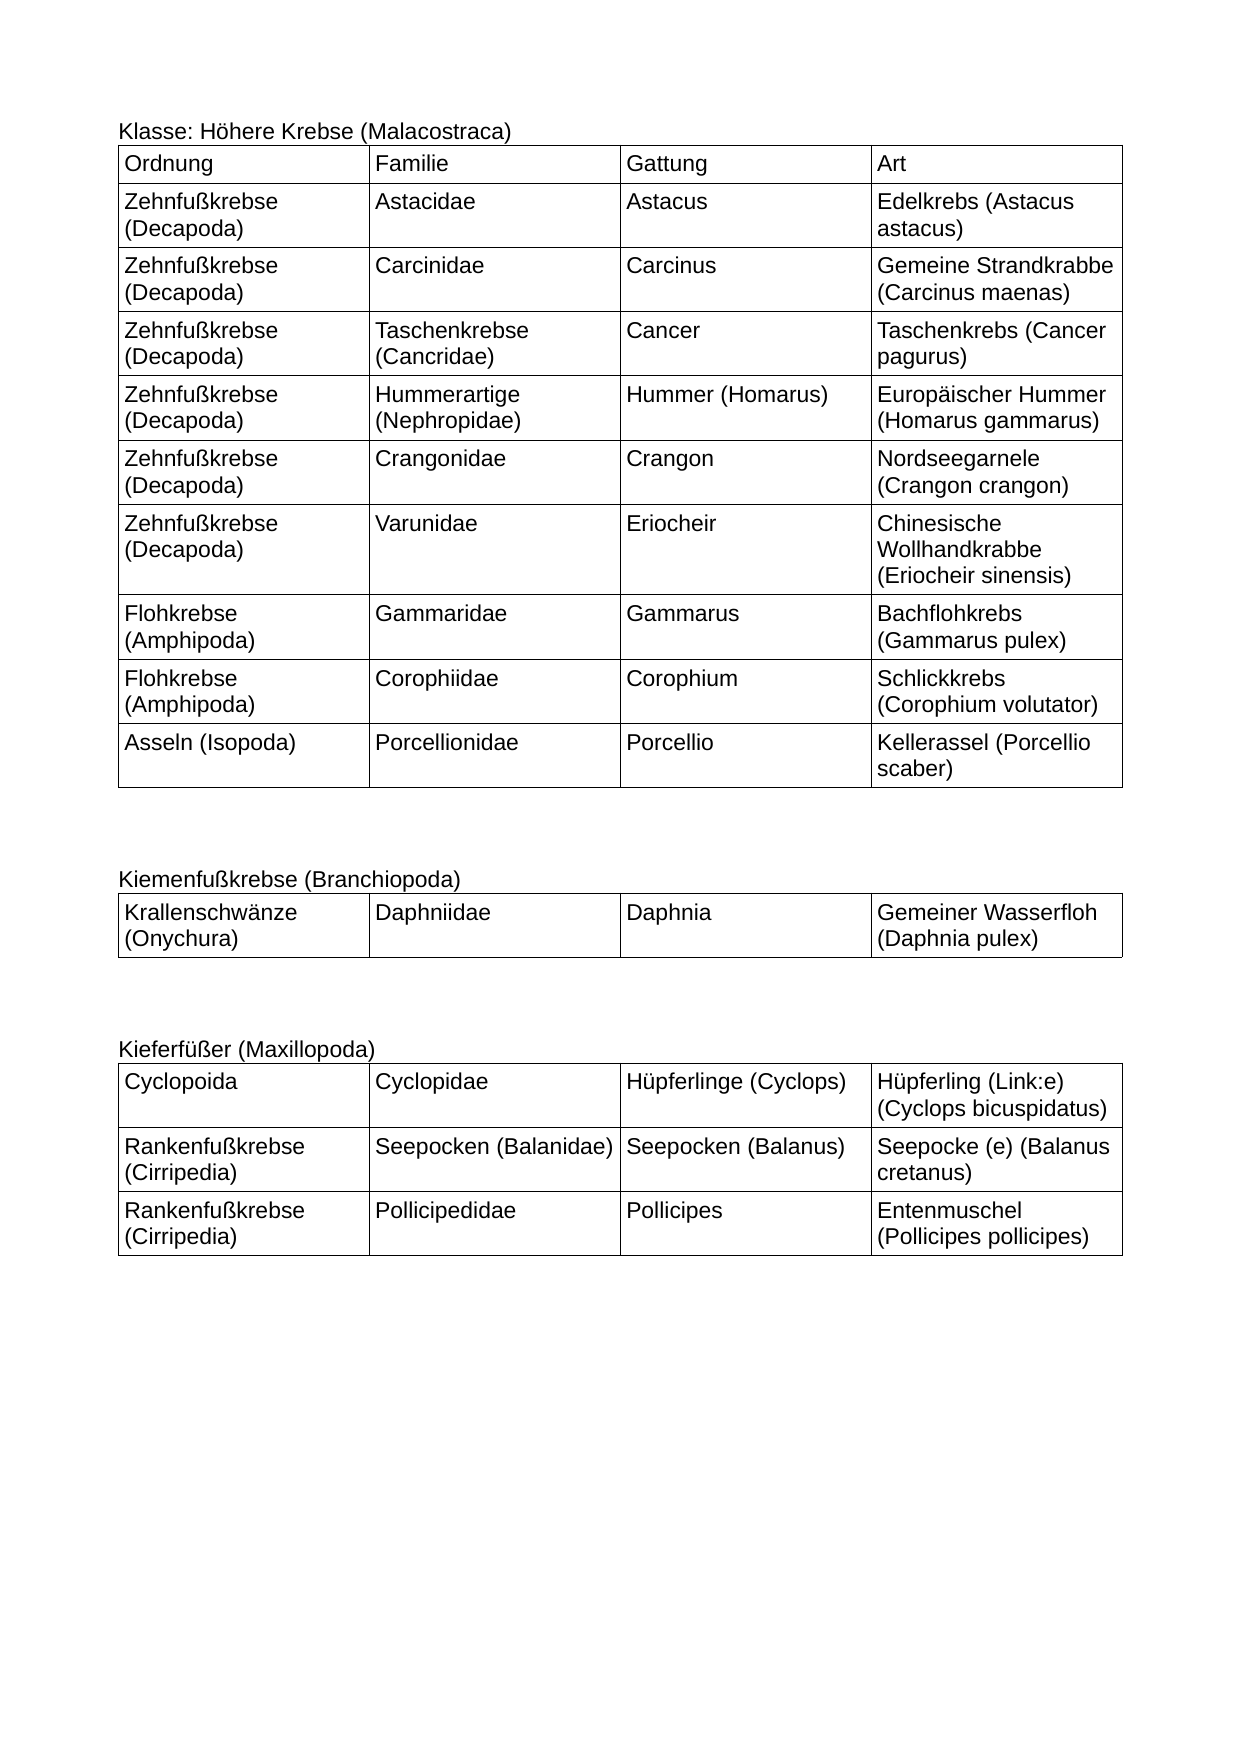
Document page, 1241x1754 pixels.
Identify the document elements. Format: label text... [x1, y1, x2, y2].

table_cell Nordseegarnele (Crangon crangon) [872, 441, 1122, 504]
table_cell Rankenfußkrebse (Cirripedia) [119, 1128, 369, 1191]
table_cell Seepocke (e) (Balanus cretanus) [872, 1128, 1122, 1191]
table_cell Seepocken (Balanus) [621, 1128, 871, 1191]
table_cell Carcinus [621, 248, 871, 311]
table_header Krallenschwänze (Onychura) [119, 894, 369, 957]
table_cell Chinesische Wollhandkrabbe (Eriocheir sinensis) [872, 505, 1122, 594]
table_cell Pollicipes [621, 1192, 871, 1255]
table_cell Gammaridae [370, 595, 620, 659]
text Klasse: Höhere Krebse (Malacostraca) [118, 118, 1122, 144]
table_cell Flohkrebse (Amphipoda) [119, 660, 369, 723]
table_cell Crangon [621, 441, 871, 504]
table_cell Edelkrebs (Astacus astacus) [872, 184, 1122, 247]
table_header Art [872, 146, 1122, 182]
table_cell Flohkrebse (Amphipoda) [119, 595, 369, 659]
table_cell Astacus [621, 184, 871, 247]
table_cell Taschenkrebs (Cancer pagurus) [872, 312, 1122, 375]
table_header Familie [370, 146, 620, 182]
table_cell Seepocken (Balanidae) [370, 1128, 620, 1191]
table_cell Zehnfußkrebse (Decapoda) [119, 184, 369, 247]
table_header Daphniidae [370, 894, 620, 957]
text Kieferfüßer (Maxillopoda) [118, 1036, 1122, 1062]
table_cell Corophiidae [370, 660, 620, 723]
table_header Cyclopoida [119, 1064, 369, 1127]
table_cell Carcinidae [370, 248, 620, 311]
table_cell Eriocheir [621, 505, 871, 594]
table_header Cyclopidae [370, 1064, 620, 1127]
table_header Daphnia [621, 894, 871, 957]
table_cell Corophium [621, 660, 871, 723]
table_cell Gammarus [621, 595, 871, 659]
table_cell Zehnfußkrebse (Decapoda) [119, 505, 369, 594]
table_cell Porcellio [621, 724, 871, 787]
table_cell Astacidae [370, 184, 620, 247]
table_cell Porcellionidae [370, 724, 620, 787]
table_cell Hummerartige (Nephropidae) [370, 376, 620, 439]
table_cell Schlickkrebs (Corophium volutator) [872, 660, 1122, 723]
table_header Gemeiner Wasserfloh (Daphnia pulex) [872, 894, 1122, 957]
table_header Hüpferling (Link:e)(Cyclops bicuspidatus) [872, 1064, 1122, 1127]
table_cell Kellerassel (Porcellio scaber) [872, 724, 1122, 787]
table_cell Zehnfußkrebse (Decapoda) [119, 312, 369, 375]
table_cell Rankenfußkrebse (Cirripedia) [119, 1192, 369, 1255]
table_cell Bachflohkrebs (Gammarus pulex) [872, 595, 1122, 659]
table_cell Europäischer Hummer (Homarus gammarus) [872, 376, 1122, 439]
table_cell Gemeine Strandkrabbe (Carcinus maenas) [872, 248, 1122, 311]
table_header Hüpferlinge (Cyclops) [621, 1064, 871, 1127]
table_cell Zehnfußkrebse (Decapoda) [119, 441, 369, 504]
table_cell Cancer [621, 312, 871, 375]
table_cell Crangonidae [370, 441, 620, 504]
table_cell Entenmuschel (Pollicipes pollicipes) [872, 1192, 1122, 1255]
table_cell Asseln (Isopoda) [119, 724, 369, 787]
table_cell Zehnfußkrebse (Decapoda) [119, 248, 369, 311]
table_header Gattung [621, 146, 871, 182]
table_header Ordnung [119, 146, 369, 182]
table_cell Hummer (Homarus) [621, 376, 871, 439]
table_cell Taschenkrebse (Cancridae) [370, 312, 620, 375]
table_cell Pollicipedidae [370, 1192, 620, 1255]
table_cell Zehnfußkrebse (Decapoda) [119, 376, 369, 439]
text Kiemenfußkrebse (Branchiopoda) [118, 866, 1122, 893]
table_cell Varunidae [370, 505, 620, 594]
